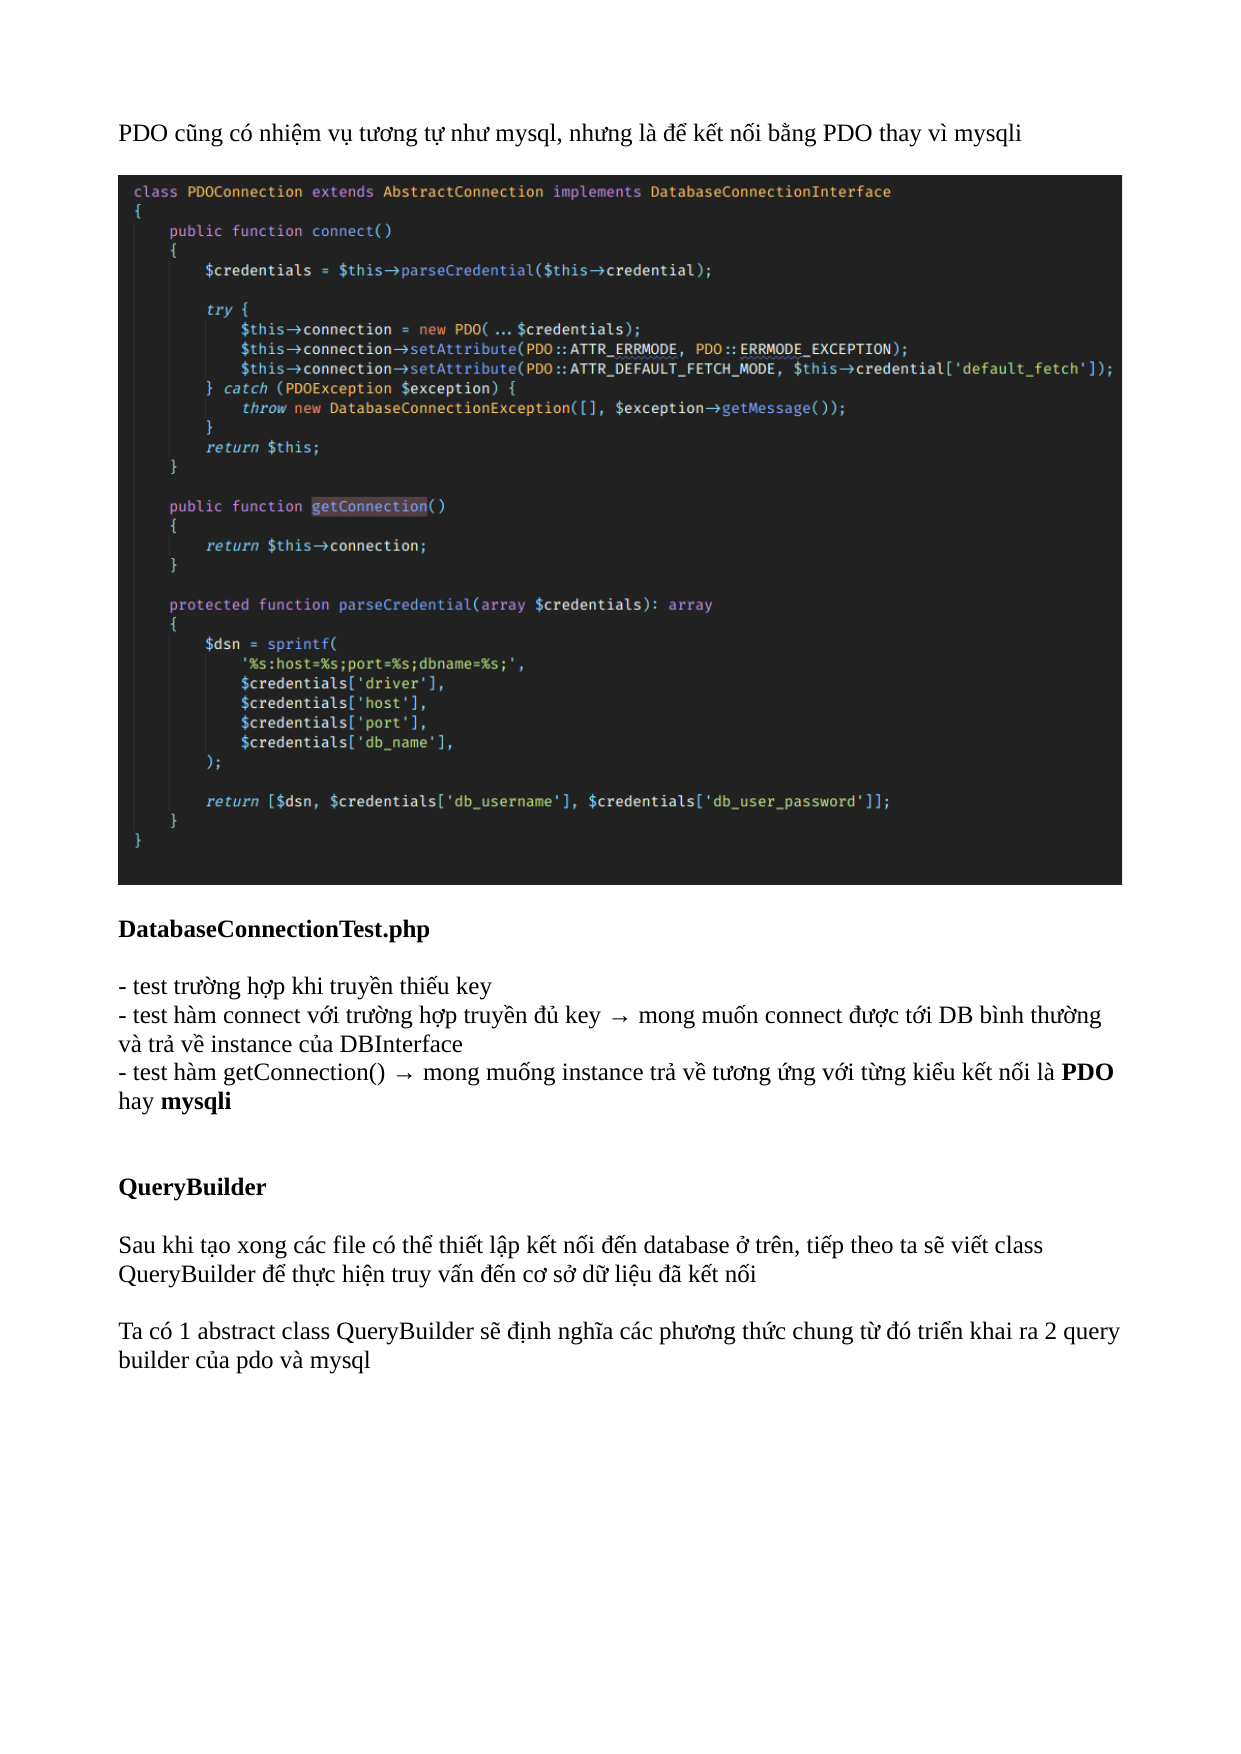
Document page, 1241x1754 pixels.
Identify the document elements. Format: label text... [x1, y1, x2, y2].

text PDO cũng có nhiệm vụ tương tự như mysql, nhưng là để kết nối bằng PDO thay vì mysqli [118, 118, 1122, 147]
picture [118, 175, 1123, 885]
text QueryBuilder [118, 1172, 1122, 1201]
text - test hàm getConnection() → mong muống instance trả về tương ứng với từng kiểu kết nối là PDO hay mysqli [118, 1057, 1122, 1115]
text - test hàm connect với trường hợp truyền đủ key → mong muốn connect được tới DB bình thường và trả về instance của DBInterface [118, 1000, 1122, 1057]
text - test trường hợp khi truyền thiếu key [118, 971, 1122, 1000]
text DatabaseConnectionTest.php [118, 885, 1122, 942]
text Sau khi tạo xong các file có thể thiết lập kết nối đến database ở trên, tiếp theo ta sẽ viết class QueryBuilder để thực hiện truy vấn đến cơ sở dữ liệu đã kết nối [118, 1230, 1122, 1287]
text Ta có 1 abstract class QueryBuilder sẽ định nghĩa các phương thức chung từ đó triển khai ra 2 query builder của pdo và mysql [118, 1316, 1122, 1374]
